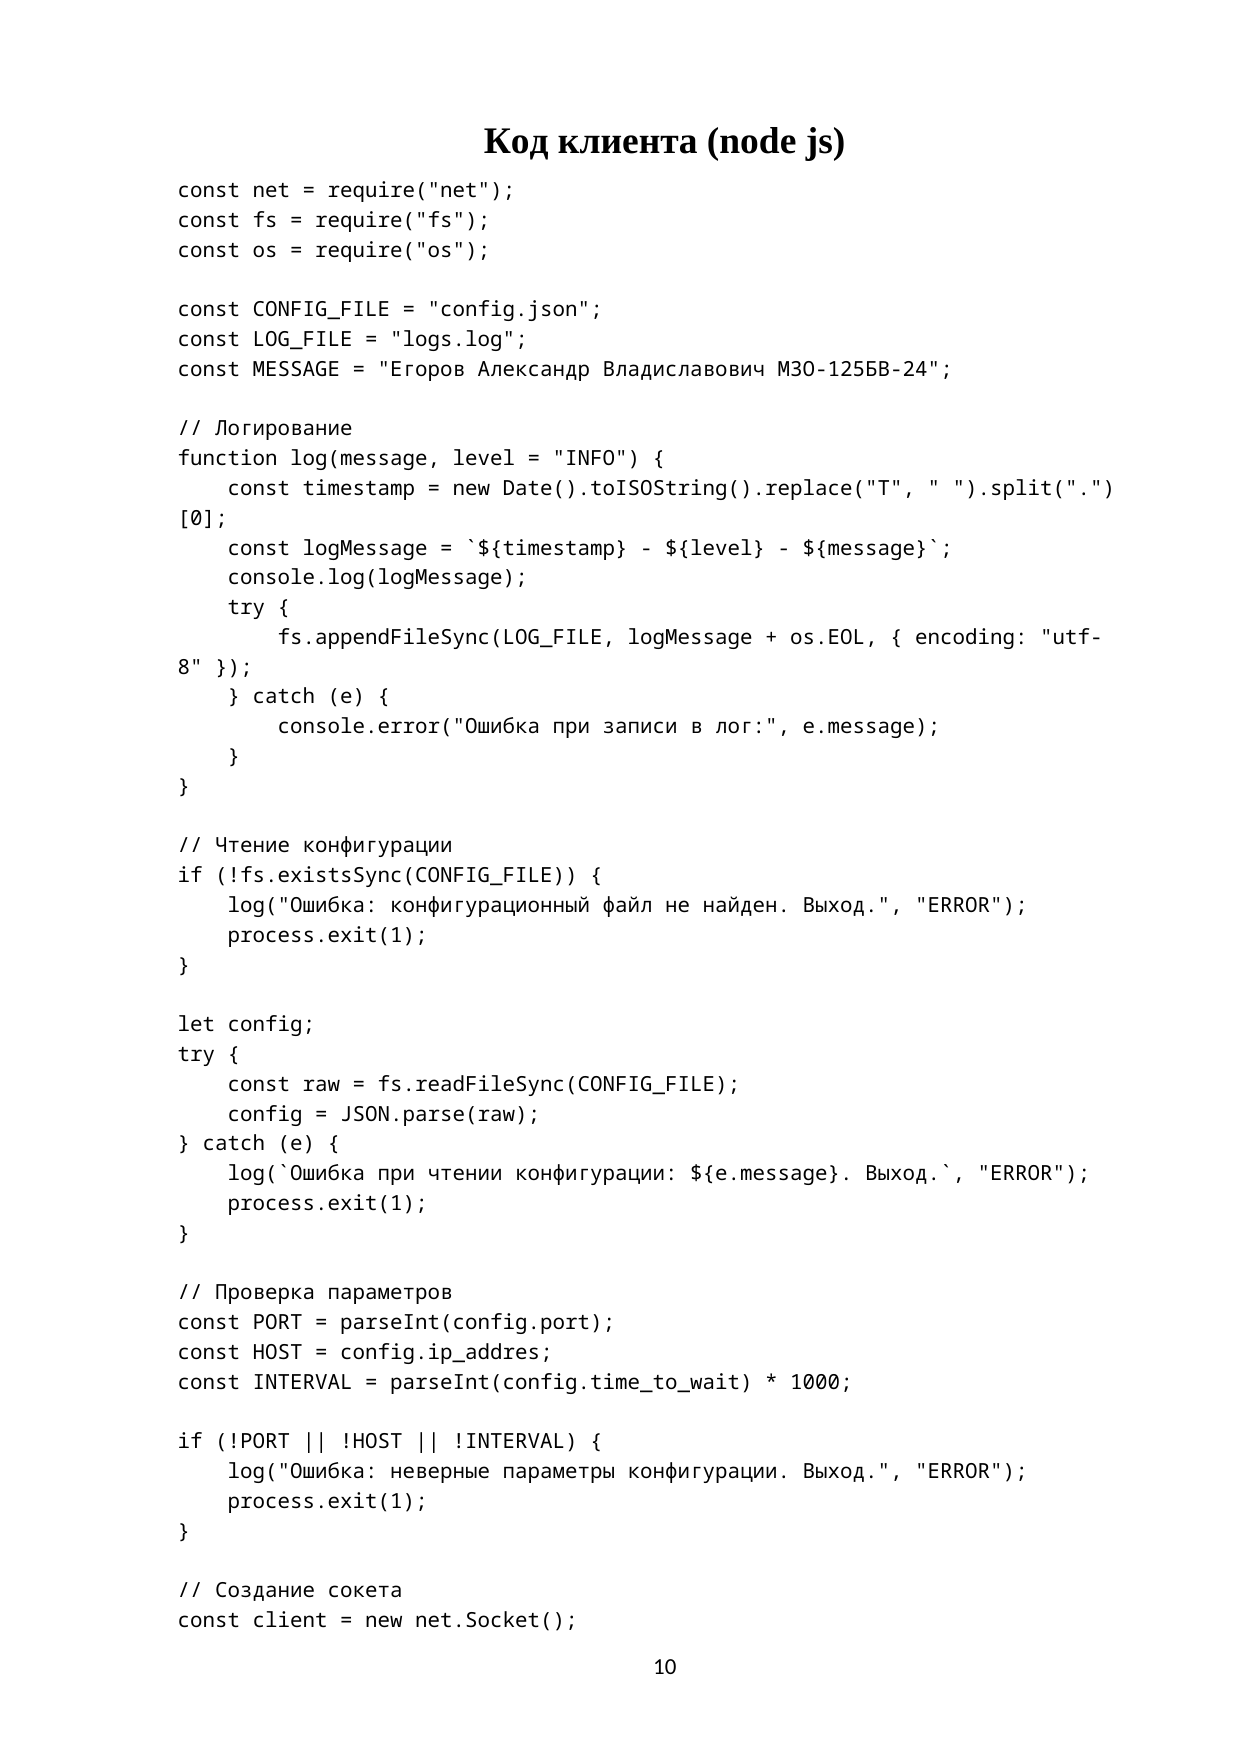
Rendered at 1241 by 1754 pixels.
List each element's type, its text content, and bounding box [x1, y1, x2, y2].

text if (!PORT || !HOST || !INTERVAL) { [177, 1426, 1152, 1455]
text log(`Ошибка при чтении конфигурации: ${e.message}. Выход.`, "ERROR"); [177, 1158, 1152, 1187]
text const net = require("net"); [177, 175, 1152, 203]
text fs.appendFileSync(LOG_FILE, logMessage + os.EOL, { encoding: "utf-8" }); [177, 622, 1152, 680]
text const timestamp = new Date().toISOString().replace("T", " ").split(".")[0]; [177, 473, 1152, 531]
text } [177, 771, 1152, 799]
text let config; [177, 1009, 1152, 1038]
text try { [177, 1039, 1152, 1067]
text const os = require("os"); [177, 235, 1152, 263]
text const MESSAGE = "Егоров Александр Владиславович М3О-125БВ-24"; [177, 354, 1152, 382]
text log("Ошибка: неверные параметры конфигурации. Выход.", "ERROR"); [177, 1456, 1152, 1484]
text Код клиента (node js) [177, 118, 1152, 161]
text const INTERVAL = parseInt(config.time_to_wait) * 1000; [177, 1367, 1152, 1395]
text } [177, 1218, 1152, 1246]
text const raw = fs.readFileSync(CONFIG_FILE); [177, 1069, 1152, 1097]
text function log(message, level = "INFO") { [177, 443, 1152, 472]
text } [177, 950, 1152, 978]
text try { [177, 592, 1152, 621]
text console.log(logMessage); [177, 562, 1152, 591]
text config = JSON.parse(raw); [177, 1099, 1152, 1127]
text } catch (e) { [177, 682, 1152, 710]
text const HOST = config.ip_addres; [177, 1337, 1152, 1365]
text console.error("Ошибка при записи в лог:", e.message); [177, 711, 1152, 740]
text process.exit(1); [177, 920, 1152, 948]
text // Проверка параметров [177, 1277, 1152, 1306]
text const LOG_FILE = "logs.log"; [177, 324, 1152, 352]
text process.exit(1); [177, 1486, 1152, 1514]
text const PORT = parseInt(config.port); [177, 1307, 1152, 1336]
text const logMessage = `${timestamp} - ${level} - ${message}`; [177, 533, 1152, 561]
text const CONFIG_FILE = "config.json"; [177, 294, 1152, 323]
text process.exit(1); [177, 1188, 1152, 1216]
text const fs = require("fs"); [177, 205, 1152, 233]
text // Чтение конфигурации [177, 831, 1152, 859]
text const client = new net.Socket(); [177, 1605, 1152, 1633]
text // Логирование [177, 413, 1152, 442]
text } catch (e) { [177, 1128, 1152, 1157]
text } [177, 1516, 1152, 1544]
text log("Ошибка: конфигурационный файл не найден. Выход.", "ERROR"); [177, 890, 1152, 918]
text if (!fs.existsSync(CONFIG_FILE)) { [177, 860, 1152, 889]
text } [177, 741, 1152, 769]
text // Создание сокета [177, 1575, 1152, 1604]
